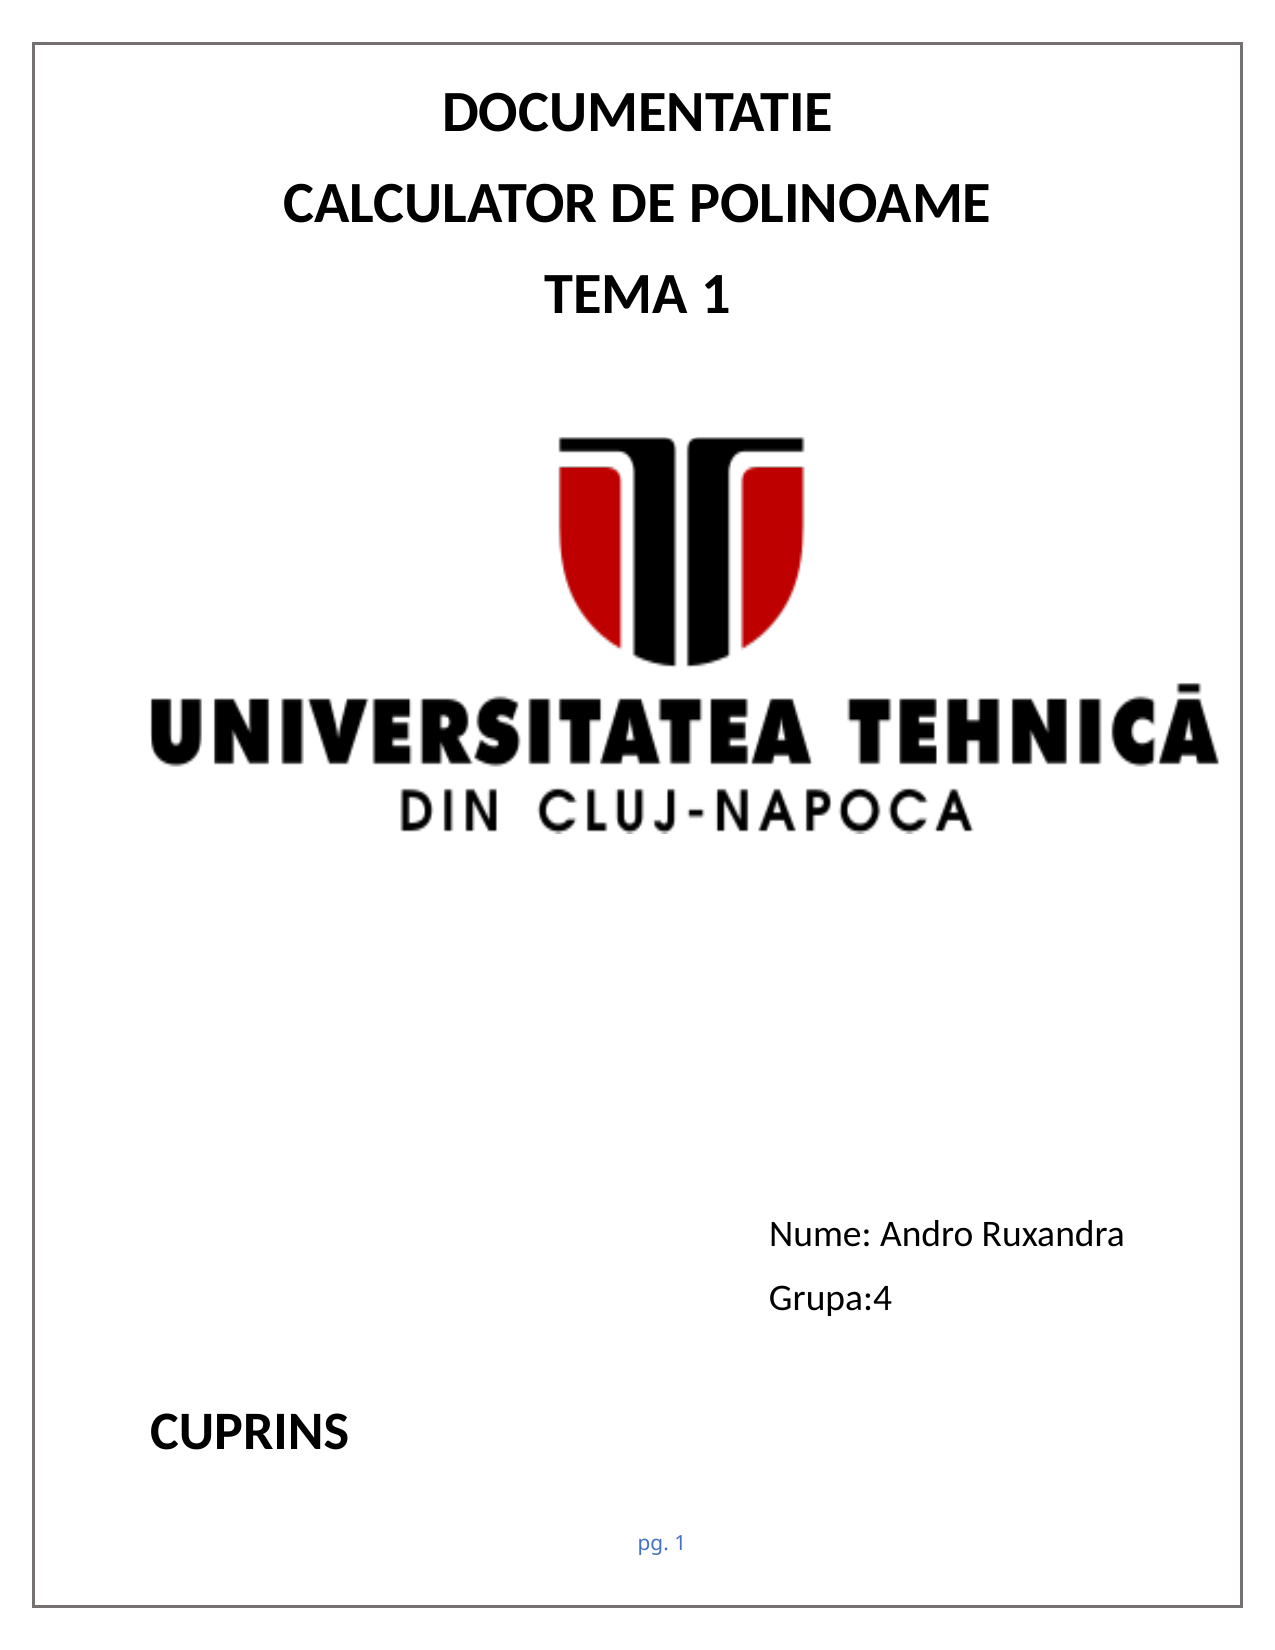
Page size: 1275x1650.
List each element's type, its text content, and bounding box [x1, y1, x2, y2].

text CALCULATOR DE POLINOAME [150, 166, 1125, 237]
text Grupa:4 [300, 1274, 1125, 1320]
text Nume: Andro Ruxandra [525, 1209, 1125, 1255]
text DOCUMENTATIE [150, 75, 1125, 146]
text CUPRINS [150, 1397, 1125, 1463]
text TEMA 1 [150, 256, 1125, 328]
